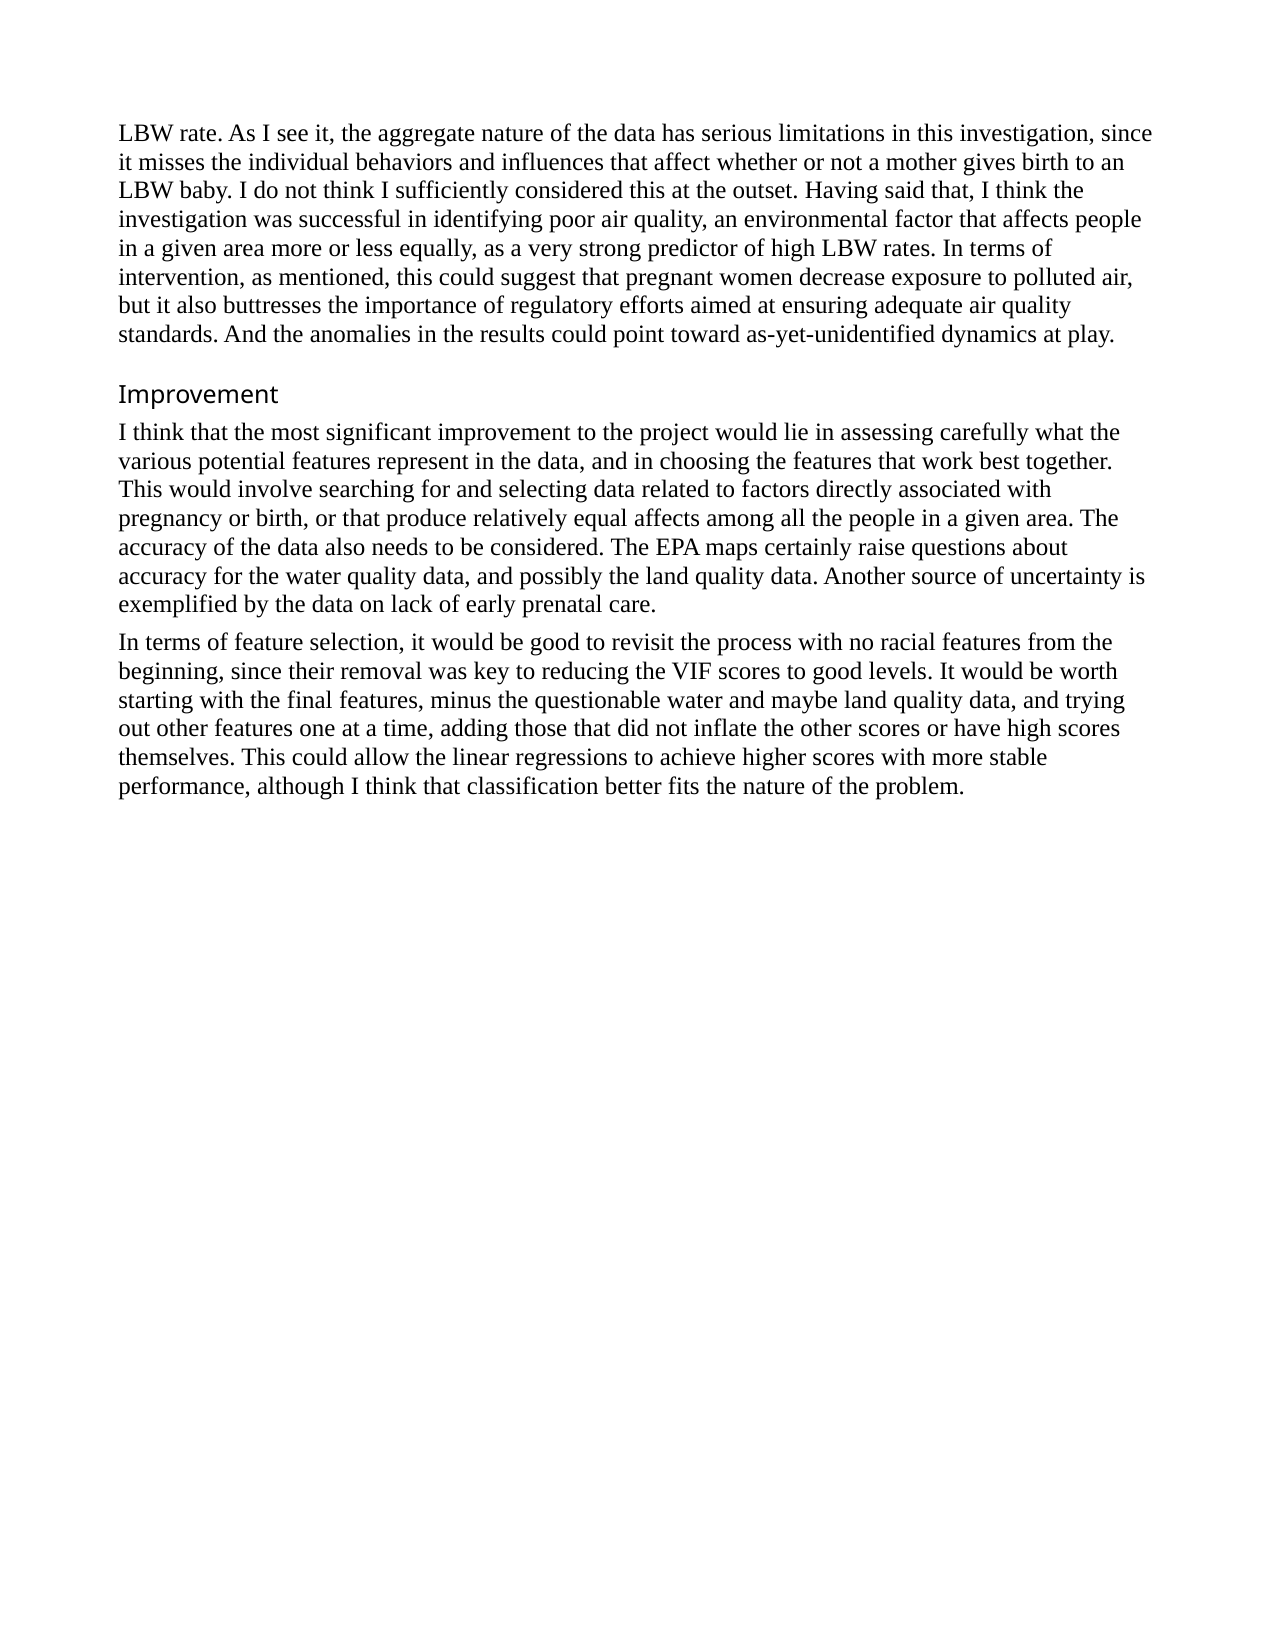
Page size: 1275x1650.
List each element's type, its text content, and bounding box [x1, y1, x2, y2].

text Improvement [118, 377, 1157, 411]
text In terms of feature selection, it would be good to revisit the process with no racial features from the beginning, since their removal was key to reducing the VIF scores to good levels. It would be worth starting with the final features, minus the questionable water and maybe land quality data, and trying out other features one at a time, adding those that did not inflate the other scores or have high scores themselves. This could allow the linear regressions to achieve higher scores with more stable performance, although I think that classification better fits the nature of the problem. [118, 627, 1157, 800]
text I think that the most significant improvement to the project would lie in assessing carefully what the various potential features represent in the data, and in choosing the features that work best together. This would involve searching for and selecting data related to factors directly associated with pregnancy or birth, or that produce relatively equal affects among all the people in a given area. The accuracy of the data also needs to be considered. The EPA maps certainly raise questions about accuracy for the water quality data, and possibly the land quality data. Another source of uncertainty is exemplified by the data on lack of early prenatal care. [118, 417, 1157, 618]
text LBW rate. As I see it, the aggregate nature of the data has serious limitations in this investigation, since it misses the individual behaviors and influences that affect whether or not a mother gives birth to an LBW baby. I do not think I sufficiently considered this at the outset. Having said that, I think the investigation was successful in identifying poor air quality, an environmental factor that affects people in a given area more or less equally, as a very strong predictor of high LBW rates. In terms of intervention, as mentioned, this could suggest that pregnant women decrease exposure to polluted air, but it also buttresses the importance of regulatory efforts aimed at ensuring adequate air quality standards. And the anomalies in the results could point toward as-yet-unidentified dynamics at play. [118, 118, 1157, 348]
